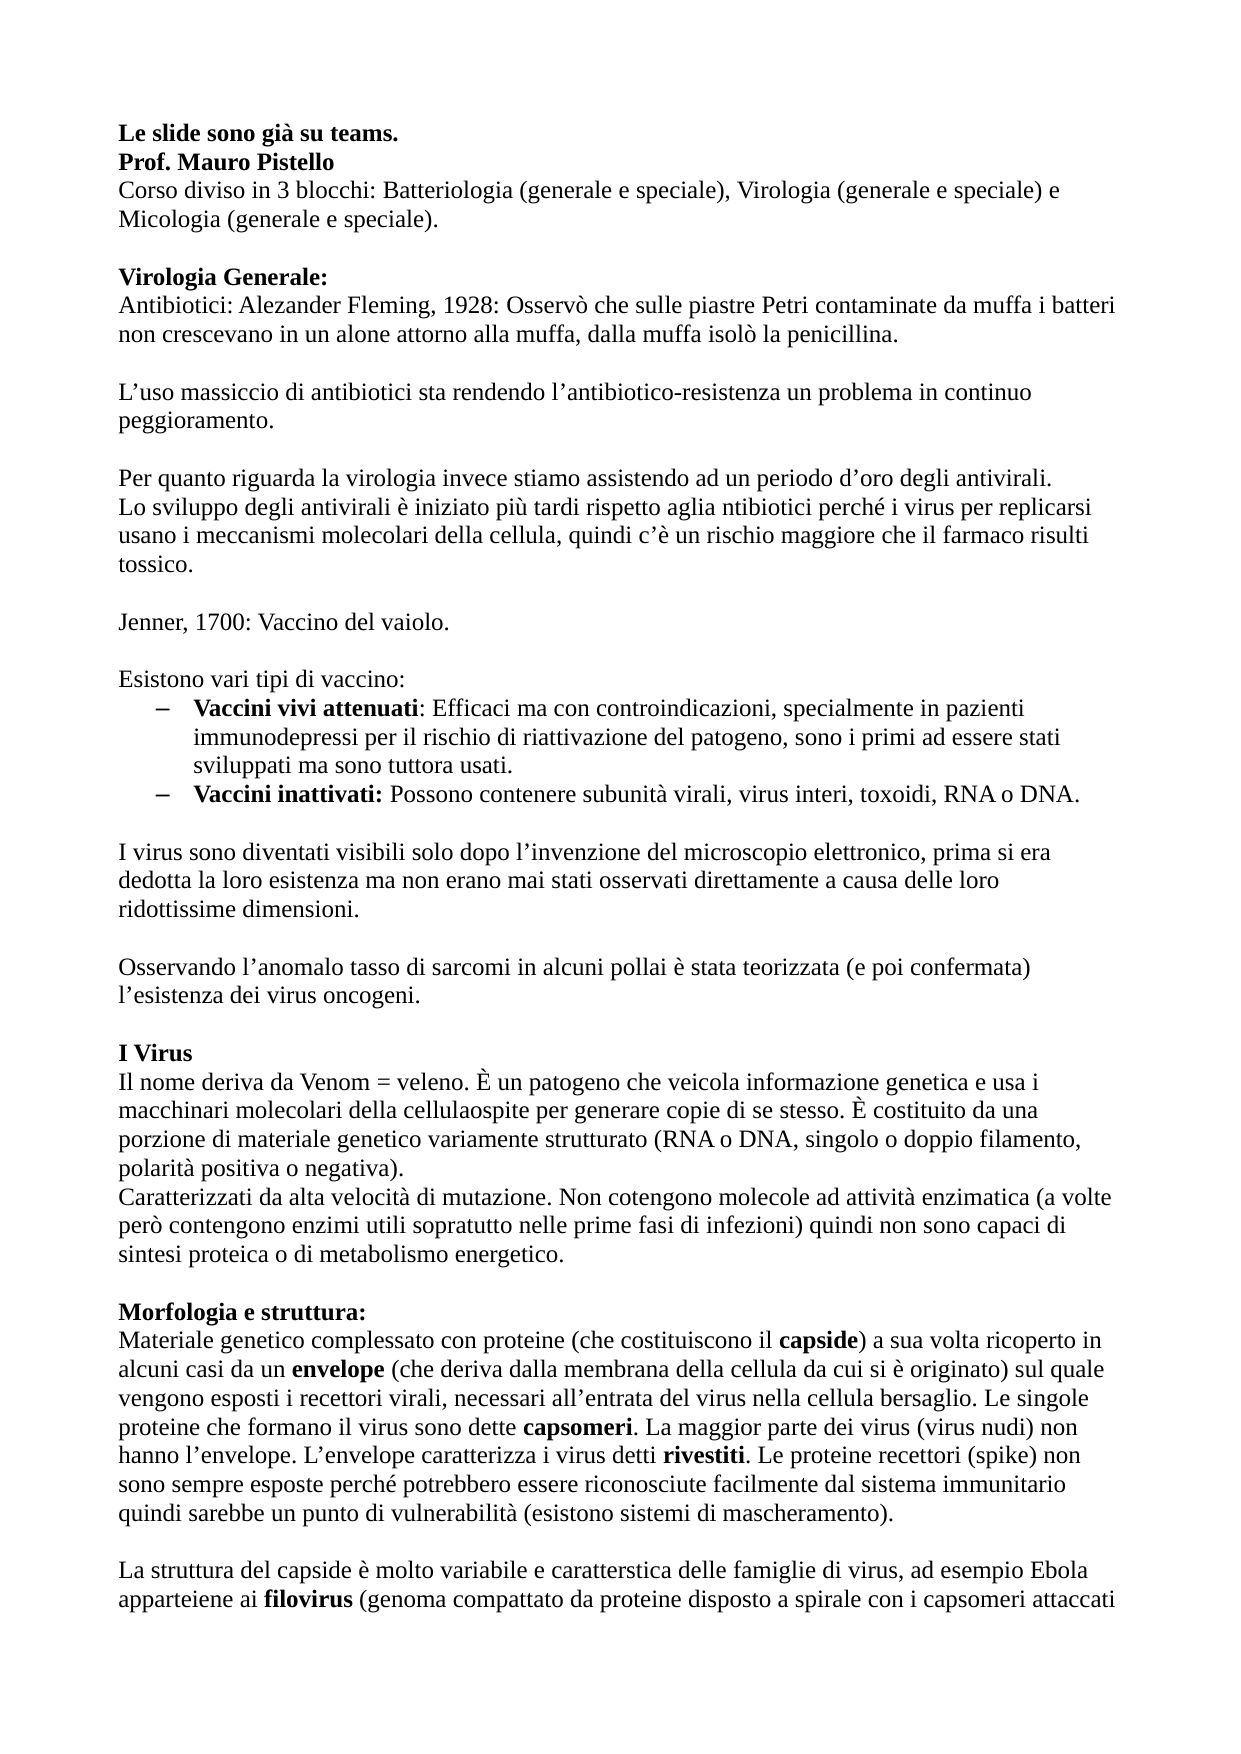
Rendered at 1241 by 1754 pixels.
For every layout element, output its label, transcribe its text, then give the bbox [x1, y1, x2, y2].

text Prof. Mauro Pistello [118, 147, 1122, 176]
text Esistono vari tipi di vaccino: [118, 664, 1122, 693]
text Osservando l’anomalo tasso di sarcomi in alcuni pollai è stata teorizzata (e poi confermata) l’esistenza dei virus oncogeni. [118, 952, 1122, 1009]
text Materiale genetico complessato con proteine (che costituiscono il capside) a sua volta ricoperto in alcuni casi da un envelope (che deriva dalla membrana della cellula da cui si è originato) sul quale vengono esposti i recettori virali, necessari all’entrata del virus nella cellula bersaglio. Le singole proteine che formano il virus sono dette capsomeri. La maggior parte dei virus (virus nudi) non hanno l’envelope. L’envelope caratterizza i virus detti rivestiti. Le proteine recettori (spike) non sono sempre esposte perché potrebbero essere riconosciute facilmente dal sistema immunitario quindi sarebbe un punto di vulnerabilità (esistono sistemi di mascheramento). [118, 1326, 1122, 1527]
text Lo sviluppo degli antivirali è iniziato più tardi rispetto aglia ntibiotici perché i virus per replicarsi usano i meccanismi molecolari della cellula, quindi c’è un rischio maggiore che il farmaco risulti tossico. [118, 492, 1122, 578]
text Morfologia e struttura: [118, 1297, 1122, 1326]
text I virus sono diventati visibili solo dopo l’invenzione del microscopio elettronico, prima si era dedotta la loro esistenza ma non erano mai stati osservati direttamente a causa delle loro ridottissime dimensioni. [118, 837, 1122, 923]
text I Virus [118, 1038, 1122, 1067]
text Per quanto riguarda la virologia invece stiamo assistendo ad un periodo d’oro degli antivirali. [118, 463, 1122, 492]
list Vaccini vivi attenuati: Efficaci ma con controindicazioni, specialmente in pazienti immunodepressi per il rischio di riattivazione del patogeno, sono i primi ad essere stati sviluppati ma sono tuttora usati. [156, 693, 1122, 779]
text Il nome deriva da Venom = veleno. È un patogeno che veicola informazione genetica e usa i macchinari molecolari della cellulaospite per generare copie di se stesso. È costituito da una porzione di materiale genetico variamente strutturato (RNA o DNA, singolo o doppio filamento, polarità positiva o negativa). [118, 1067, 1122, 1182]
text Le slide sono già su teams. [118, 118, 1122, 147]
text Virologia Generale: [118, 262, 1122, 291]
text Jenner, 1700: Vaccino del vaiolo. [118, 607, 1122, 636]
text Corso diviso in 3 blocchi: Batteriologia (generale e speciale), Virologia (generale e speciale) e Micologia (generale e speciale). [118, 176, 1122, 233]
text L’uso massiccio di antibiotici sta rendendo l’antibiotico-resistenza un problema in continuo peggioramento. [118, 377, 1122, 434]
text La struttura del capside è molto variabile e caratterstica delle famiglie di virus, ad esempio Ebola apparteiene ai filovirus (genoma compattato da proteine disposto a spirale con i capsomeri attaccati [118, 1556, 1122, 1613]
text Antibiotici: Alezander Fleming, 1928: Osservò che sulle piastre Petri contaminate da muffa i batteri non crescevano in un alone attorno alla muffa, dalla muffa isolò la penicillina. [118, 291, 1122, 348]
text Caratterizzati da alta velocità di mutazione. Non cotengono molecole ad attività enzimatica (a volte però contengono enzimi utili sopratutto nelle prime fasi di infezioni) quindi non sono capaci di sintesi proteica o di metabolismo energetico. [118, 1182, 1122, 1268]
list Vaccini inattivati: Possono contenere subunità virali, virus interi, toxoidi, RNA o DNA. [156, 779, 1122, 808]
